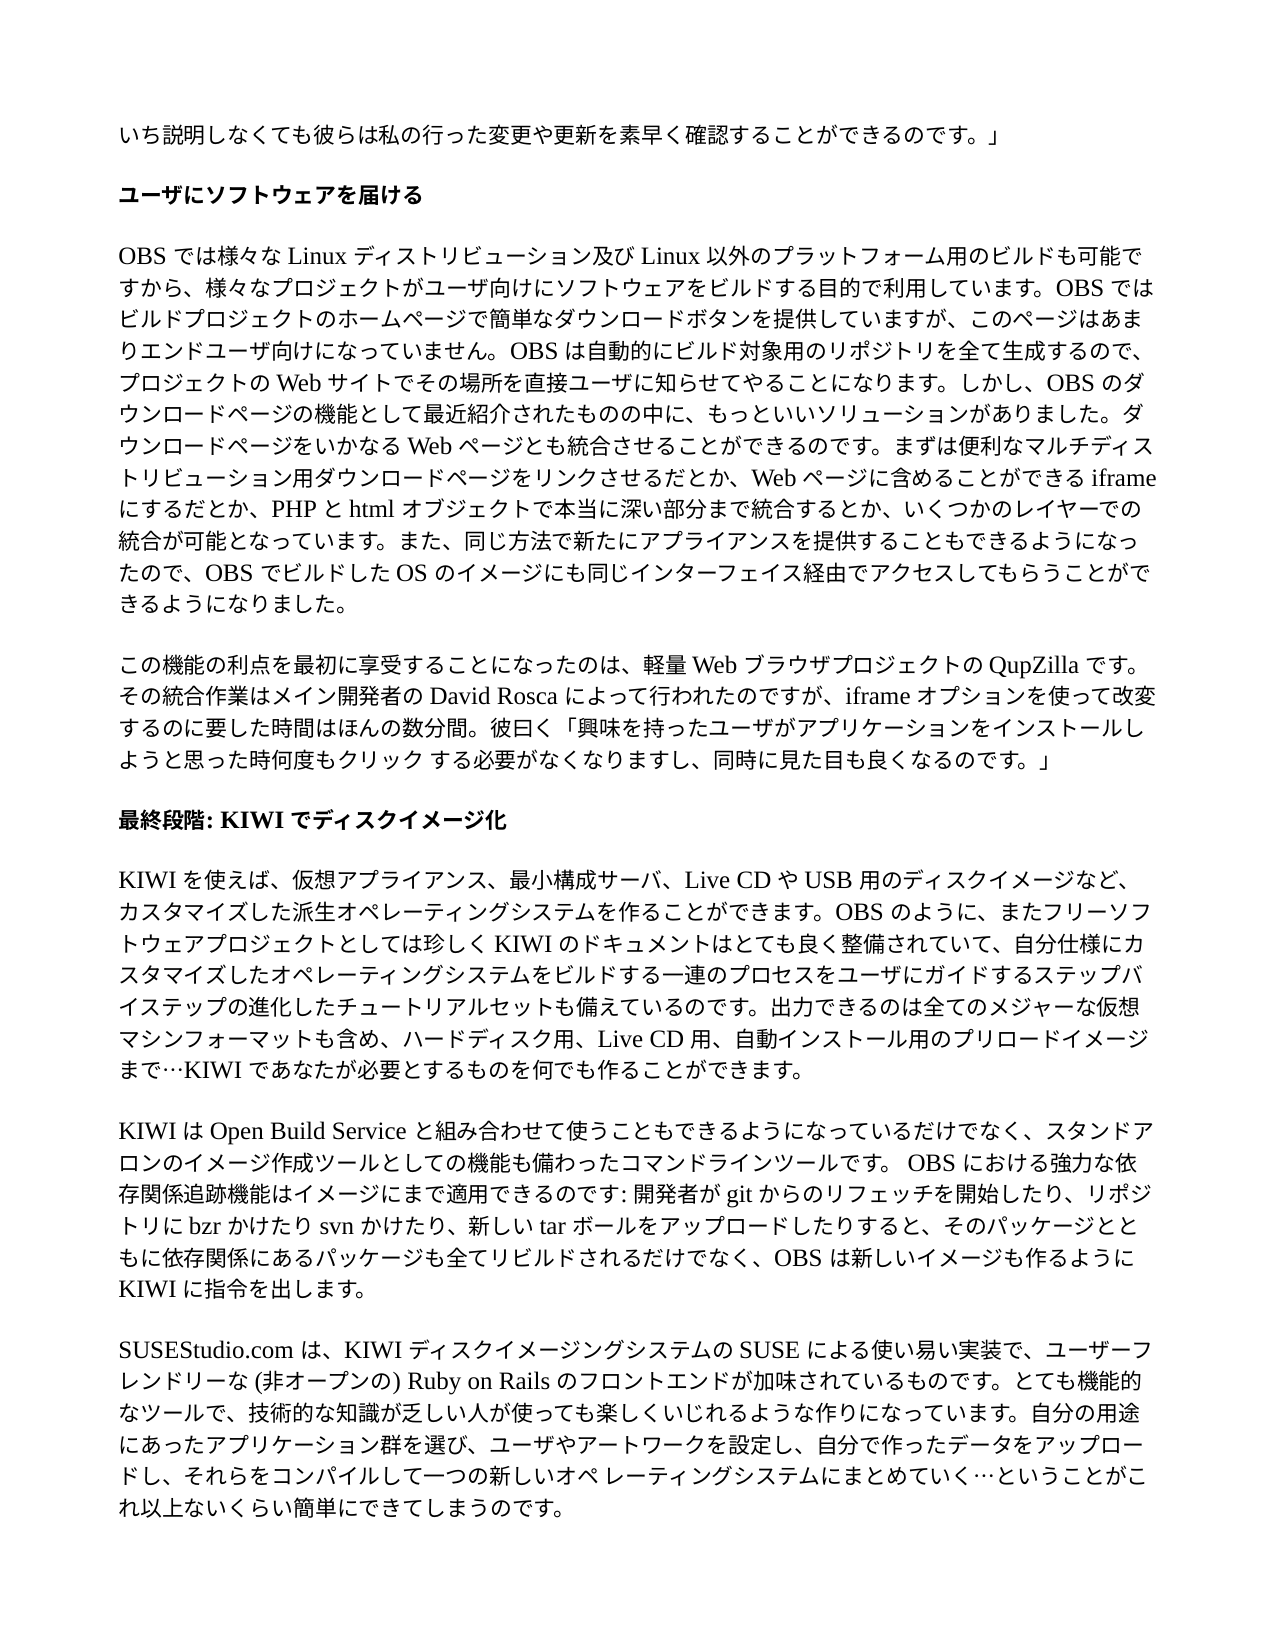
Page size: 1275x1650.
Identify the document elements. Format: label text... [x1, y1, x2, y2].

text この機能の利点を最初に享受することになったのは、軽量 Web ブラウザプロジェクトの QupZilla です。その統合作業はメイン開発者の David Rosca によって行われたのですが、iframe オプションを使って改変するのに要した時間はほんの数分間。彼曰く「興味を持ったユーザがアプリケーションをインストールしようと思った時何度もクリック する必要がなくなりますし、同時に見た目も良くなるのです。」 [118, 648, 1157, 774]
text KIWI は Open Build Service と組み合わせて使うこともできるようになっているだけでなく、スタンドアロンのイメージ作成ツールとしての機能も備わったコマンドラインツールです。 OBS における強力な依存関係追跡機能はイメージにまで適用できるのです: 開発者が git からのリフェッチを開始したり、リポジトリに bzr かけたり svn かけたり、新しい tar ボールをアップロードしたりすると、そのパッケージとともに依存関係にあるパッケージも全てリビルドされるだけでなく、OBS は新しいイメージも作るように KIWI に指令を出します。 [118, 1085, 1157, 1304]
text ユーザにソフトウェアを届ける [118, 178, 1157, 210]
text KIWI を使えば、仮想アプライアンス、最小構成サーバ、Live CD や USB 用のディスクイメージなど、カスタマイズした派生オペレーティングシステムを作ることができます。OBS のように、またフリーソフトウェアプロジェクトとしては珍しく KIWI のドキュメントはとても良く整備されていて、自分仕様にカスタマイズしたオペレーティングシステムをビルドする一連のプロセスをユーザにガイドするステップバイステップの進化したチュートリアルセットも備えているのです。出力できるのは全てのメジャーな仮想マシンフォーマットも含め、ハードディスク用、Live CD 用、自動インストール用のプリロードイメージまで…KIWI であなたが必要とするものを何でも作ることができます。 [118, 863, 1157, 1085]
text SUSEStudio.com は、KIWI ディスクイメージングシステムの SUSE による使い易い実装で、ユーザーフレンドリーな (非オープンの) Ruby on Rails のフロントエンドが加味されているものです。とても機能的なツールで、技術的な知識が乏しい人が使っても楽しくいじれるような作りになっています。自分の用途にあったアプリケーション群を選び、ユーザやアートワークを設定し、自分で作ったデータをアップロードし、それらをコンパイルして一つの新しいオペ レーティングシステムにまとめていく…ということがこれ以上ないくらい簡単にできてしまうのです。 [118, 1333, 1157, 1523]
text OBS では様々な Linux ディストリビューション及び Linux 以外のプラットフォーム用のビルドも可能ですから、様々なプロジェクトがユーザ向けにソフトウェアをビルドする目的で利用しています。OBS ではビルドプロジェクトのホームページで簡単なダウンロードボタンを提供していますが、このページはあまりエンドユーザ向けになっていません。OBS は自動的にビルド対象用のリポジトリを全て生成するので、プロジェクトの Web サイトでその場所を直接ユーザに知らせてやることになります。しかし、OBS のダウンロードページの機能として最近紹介されたものの中に、もっといいソリューションがありました。ダウンロードページをいかなる Web ページとも統合させることができるのです。まずは便利なマルチディストリビューション用ダウンロードページをリンクさせるだとか、Web ページに含めることができる iframe にするだとか、PHP と html オブジェクトで本当に深い部分まで統合するとか、いくつかのレイヤーでの統合が可能となっています。また、同じ方法で新たにアプライアンスを提供することもできるようになったので、OBS でビルドした OS のイメージにも同じインターフェイス経由でアクセスしてもらうことができるようになりました。 [118, 239, 1157, 619]
text いち説明しなくても彼らは私の行った変更や更新を素早く確認することができるのです。」 [118, 118, 1157, 150]
text 最終段階: KIWI でディスクイメージ化 [118, 803, 1157, 835]
